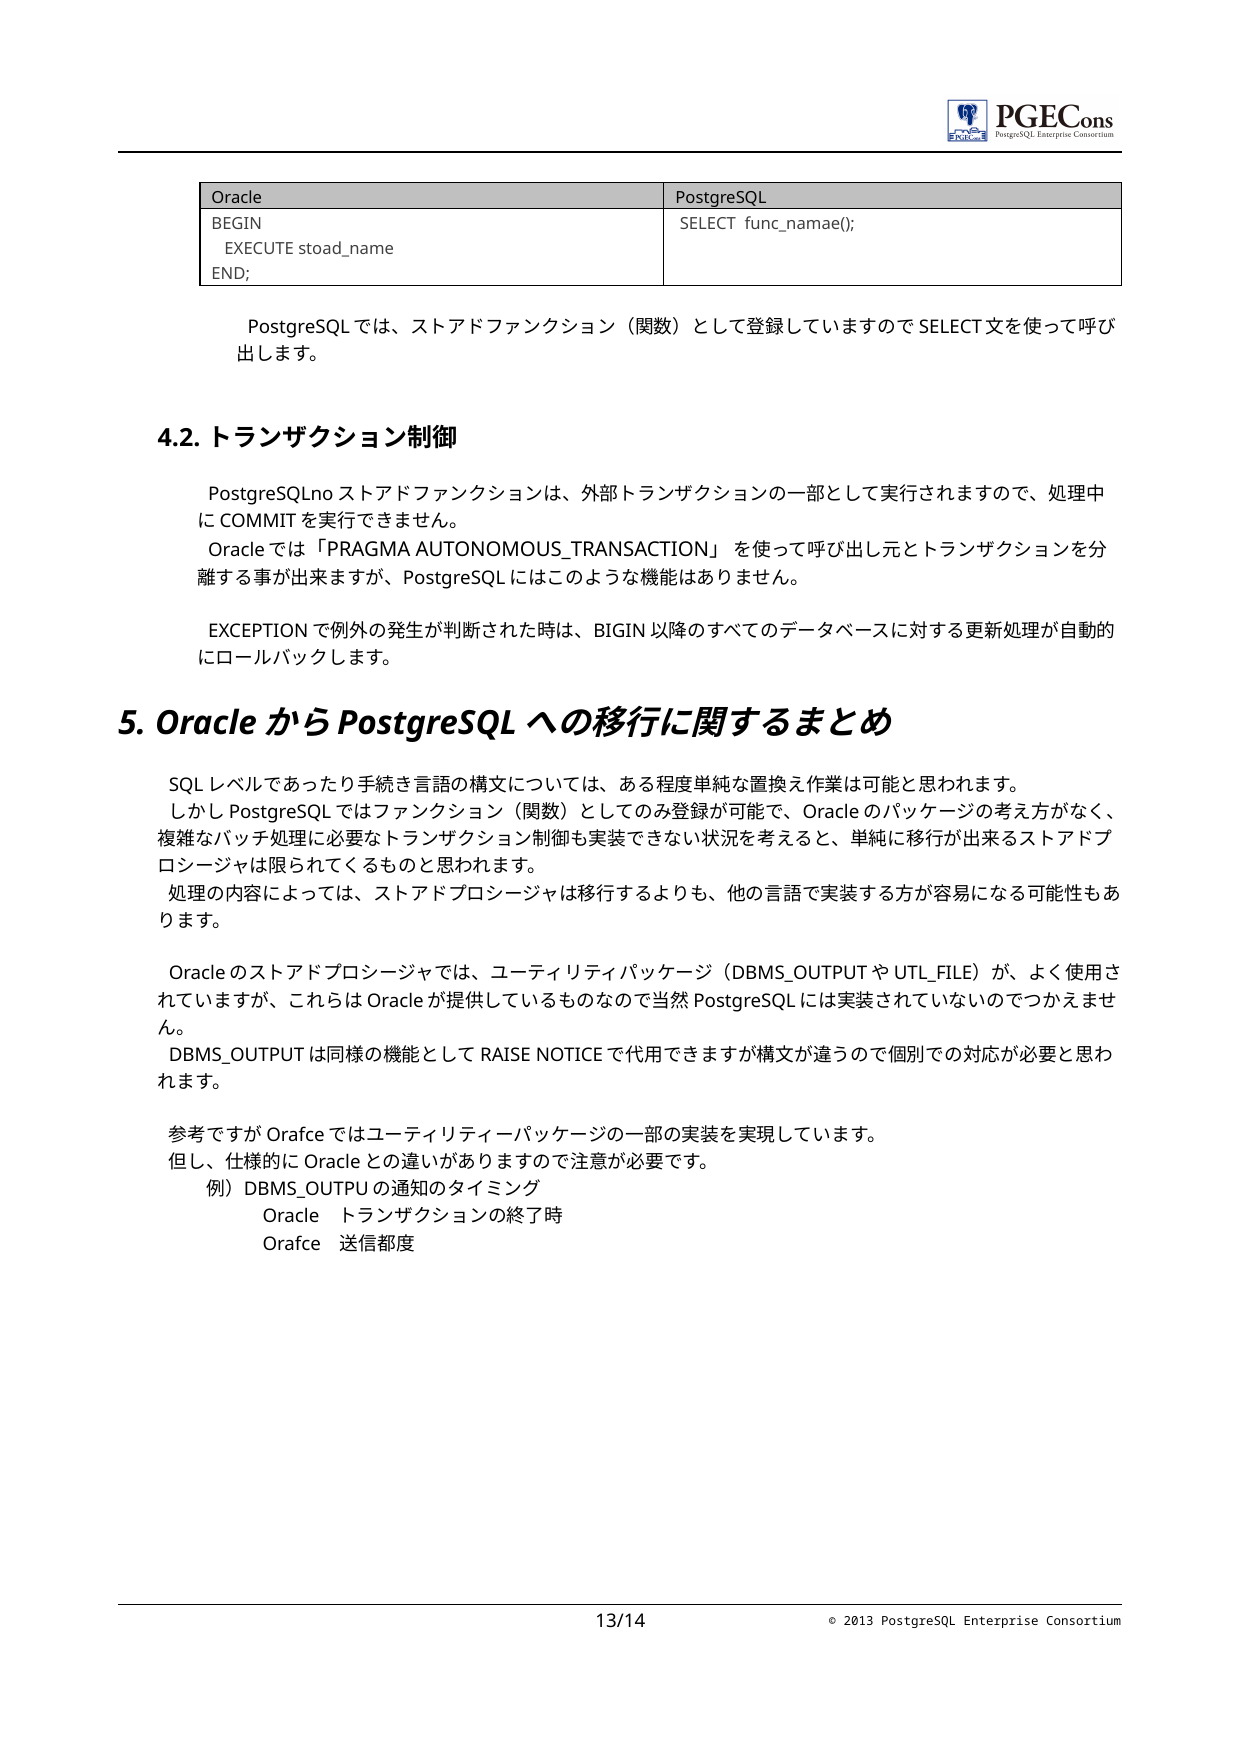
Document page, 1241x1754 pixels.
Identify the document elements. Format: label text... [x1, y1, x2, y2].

text EXCEPTIONで例外の発生が判断された時は、BIGIN以降のすべてのデータベースに対する更新処理が自動的にロールバックします。 [197, 616, 1122, 670]
table_header Oracle [201, 183, 663, 208]
text Orafce 送信都度 [157, 1228, 1122, 1255]
table_cell BEGIN EXECUTE stoad_name END; [201, 209, 663, 285]
text 参考ですがOrafceではユーティリティーパッケージの一部の実装を実現しています。 [157, 1119, 1122, 1147]
text Oracleでは「PRAGMA AUTONOMOUS_TRANSACTION」 を使って呼び出し元とトランザクションを分離する事が出来ますが、PostgreSQLにはこのような機能はありません。 [197, 533, 1122, 590]
text しかしPostgreSQLではファンクション（関数）としてのみ登録が可能で、Oracleのパッケージの考え方がなく、複雑なバッチ処理に必要なトランザクション制御も実装できない状況を考えると、単純に移行が出来るストアドプロシージャは限られてくるものと思われます。 [157, 797, 1122, 878]
text PostgreSQLでは、ストアドファンクション（関数）として登録していますのでSELECT文を使って呼び出します。 [236, 312, 1122, 366]
subtitle OracleからPostgreSQLへの移行に関するまとめ [118, 695, 1122, 744]
text SQLレベルであったり手続き言語の構文については、ある程度単純な置換え作業は可能と思われます。 [157, 769, 1122, 797]
text 例）DBMS_OUTPUの通知のタイミング [157, 1174, 1122, 1201]
picture [941, 94, 1119, 147]
text Oracleのストアドプロシージャでは、ユーティリティパッケージ（DBMS_OUTPUTやUTL_FILE）が、よく使用されていますが、これらはOracleが提供しているものなので当然PostgreSQLには実装されていないのでつかえません。 [157, 958, 1122, 1039]
text PostgreSQLnoストアドファンクションは、外部トランザクションの一部として実行されますので、処理中にCOMMITを実行できません。 [197, 479, 1122, 533]
text 処理の内容によっては、ストアドプロシージャは移行するよりも、他の言語で実装する方が容易になる可能性もあります。 [157, 878, 1122, 932]
text Oracle トランザクションの終了時 [157, 1201, 1122, 1228]
text 但し、仕様的にOracleとの違いがありますので注意が必要です。 [157, 1147, 1122, 1174]
text DBMS_OUTPUTは同様の機能としてRAISE NOTICEで代用できますが構文が違うので個別での対応が必要と思われます。 [157, 1039, 1122, 1094]
table_header PostgreSQL [664, 183, 1121, 208]
subtitle トランザクション制御 [157, 417, 1122, 453]
table_cell SELECT func_namae(); [664, 209, 1121, 285]
